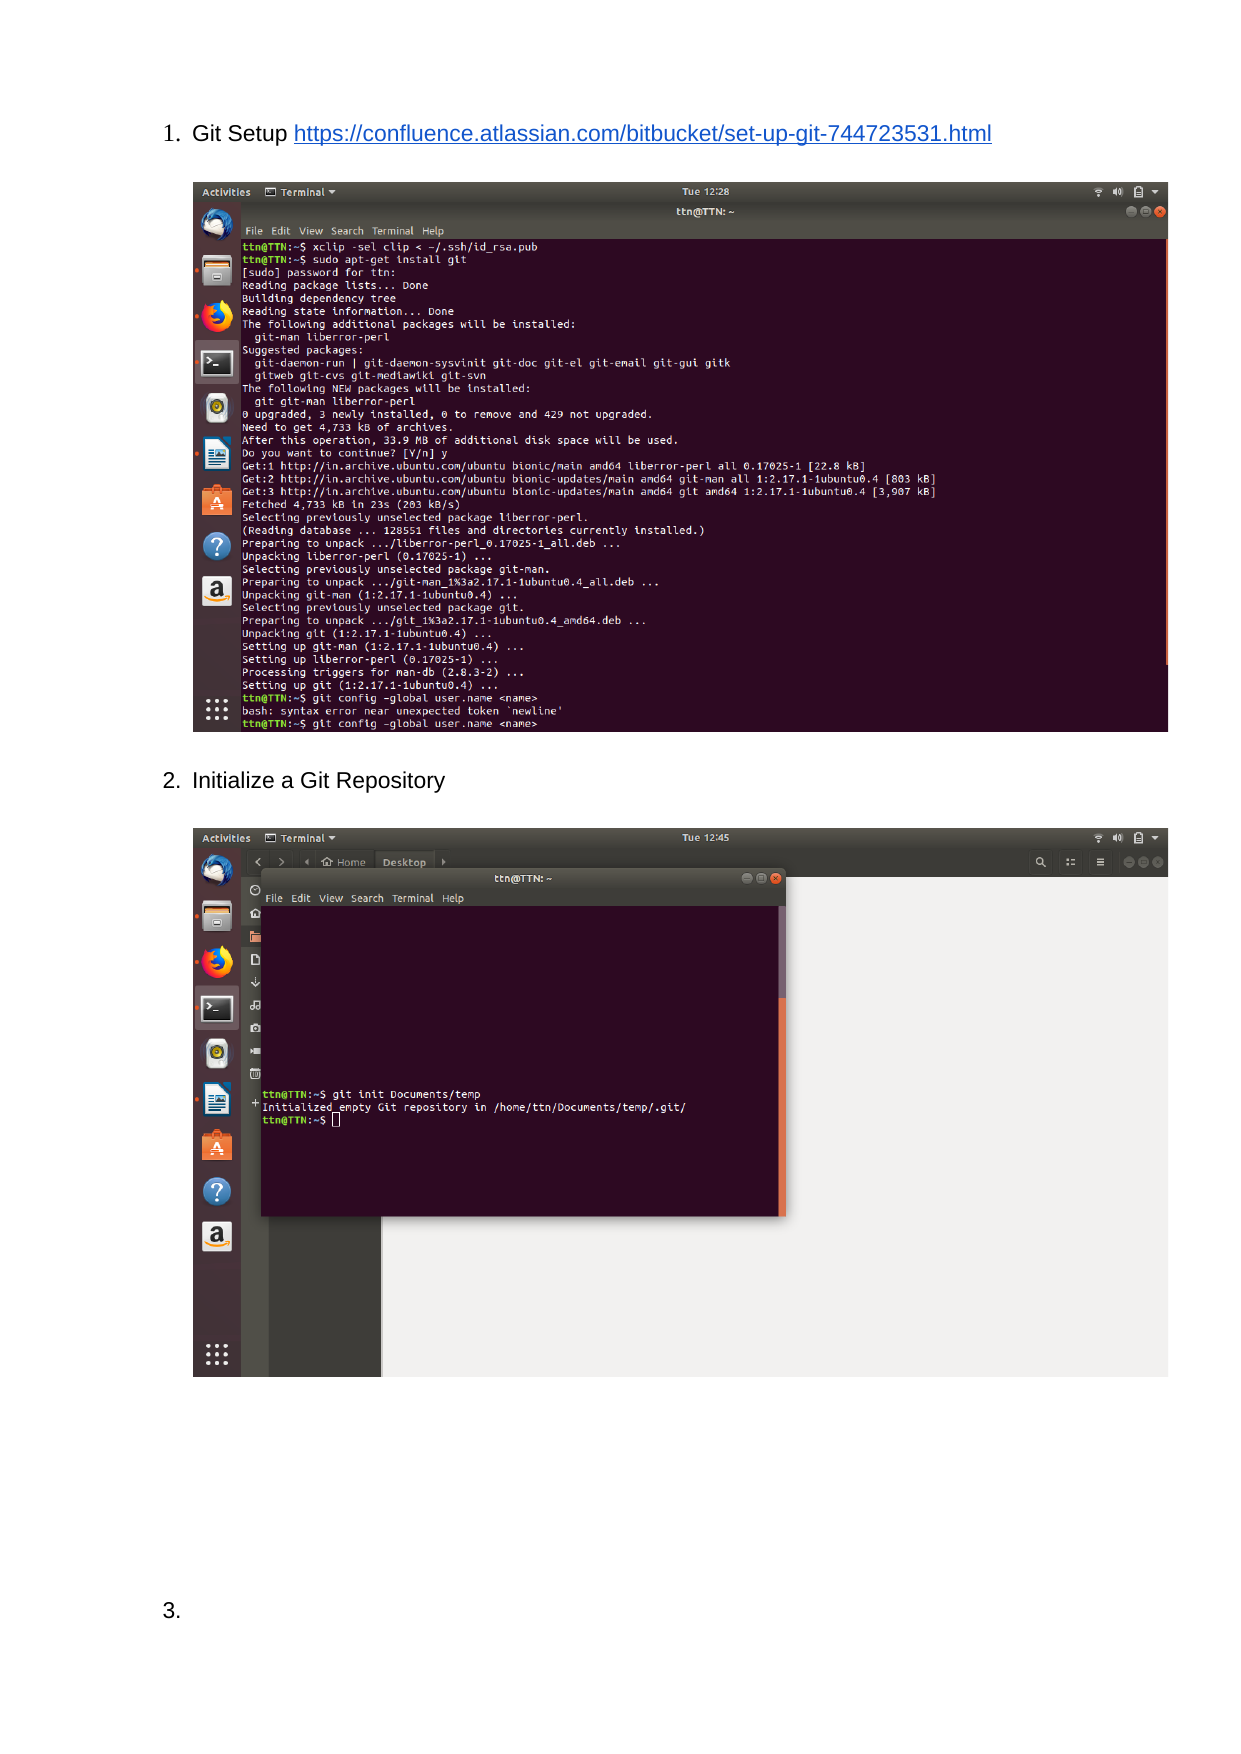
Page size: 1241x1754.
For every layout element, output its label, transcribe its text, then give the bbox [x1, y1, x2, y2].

picture [193, 828, 1169, 1377]
picture [193, 182, 1169, 732]
list Initialize a Git Repository [162, 767, 1122, 793]
list Git Setup https://confluence.atlassian.com/bitbucket/set-up-git-744723531.html [162, 118, 1122, 147]
